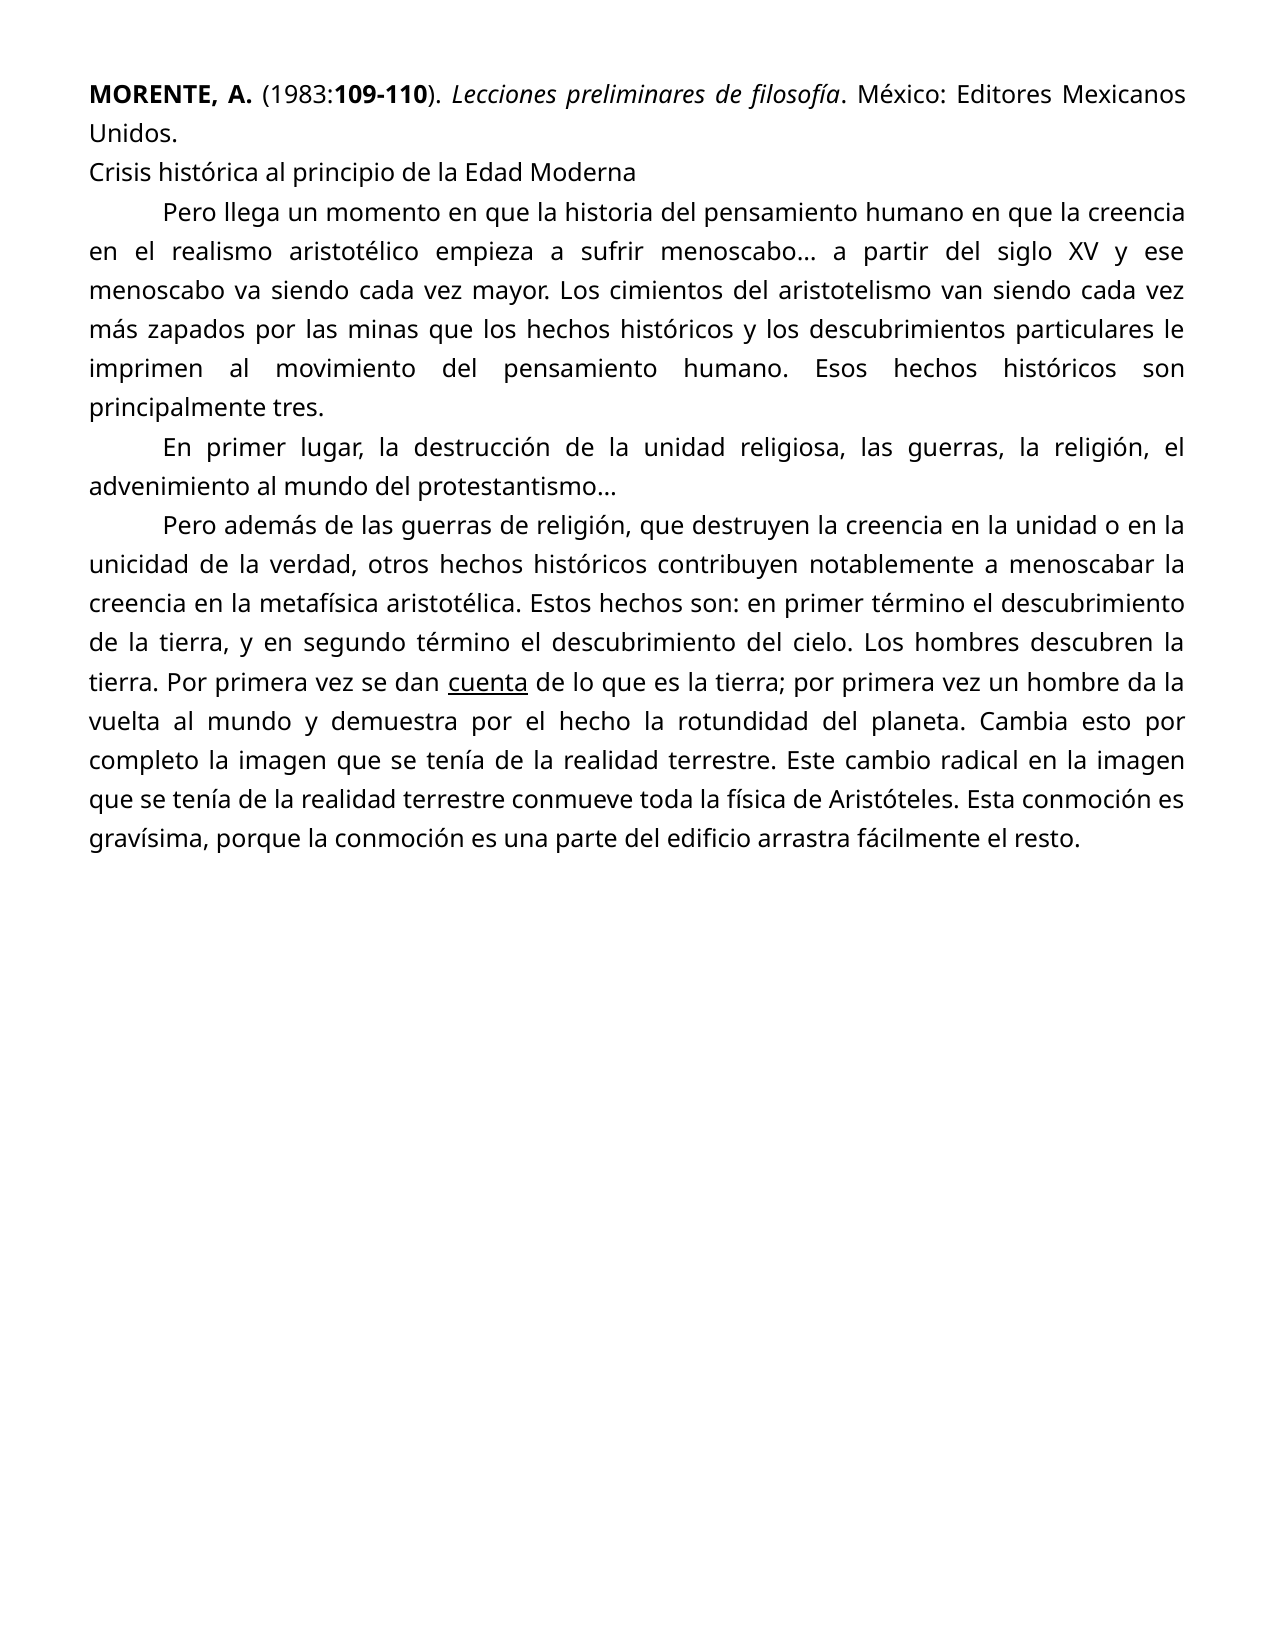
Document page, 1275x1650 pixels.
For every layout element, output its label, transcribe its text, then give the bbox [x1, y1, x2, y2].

text Pero llega un momento en que la historia del pensamiento humano en que la creencia en el realismo aristotélico empieza a sufrir menoscabo… a partir del siglo XV y ese menoscabo va siendo cada vez mayor. Los cimientos del aristotelismo van siendo cada vez más zapados por las minas que los hechos históricos y los descubrimientos particulares le imprimen al movimiento del pensamiento humano. Esos hechos históricos son principalmente tres. [88, 194, 1186, 424]
text En primer lugar, la destrucción de la unidad religiosa, las guerras, la religión, el advenimiento al mundo del protestantismo… [88, 429, 1186, 502]
text MORENTE, A. (1983:109-110). Lecciones preliminares de filosofía. México: Editores Mexicanos Unidos. [88, 77, 1186, 150]
text Pero además de las guerras de religión, que destruyen la creencia en la unidad o en la unicidad de la verdad, otros hechos históricos contribuyen notablemente a menoscabar la creencia en la metafísica aristotélica. Estos hechos son: en primer término el descubrimiento de la tierra, y en segundo término el descubrimiento del cielo. Los hombres descubren la tierra. Por primera vez se dan cuenta de lo que es la tierra; por primera vez un hombre da la vuelta al mundo y demuestra por el hecho la rotundidad del planeta. Cambia esto por completo la imagen que se tenía de la realidad terrestre. Este cambio radical en la imagen que se tenía de la realidad terrestre conmueve toda la física de Aristóteles. Esta conmoción es gravísima, porque la conmoción es una parte del edificio arrastra fácilmente el resto. [88, 508, 1186, 855]
text Crisis histórica al principio de la Edad Moderna [88, 155, 1186, 189]
